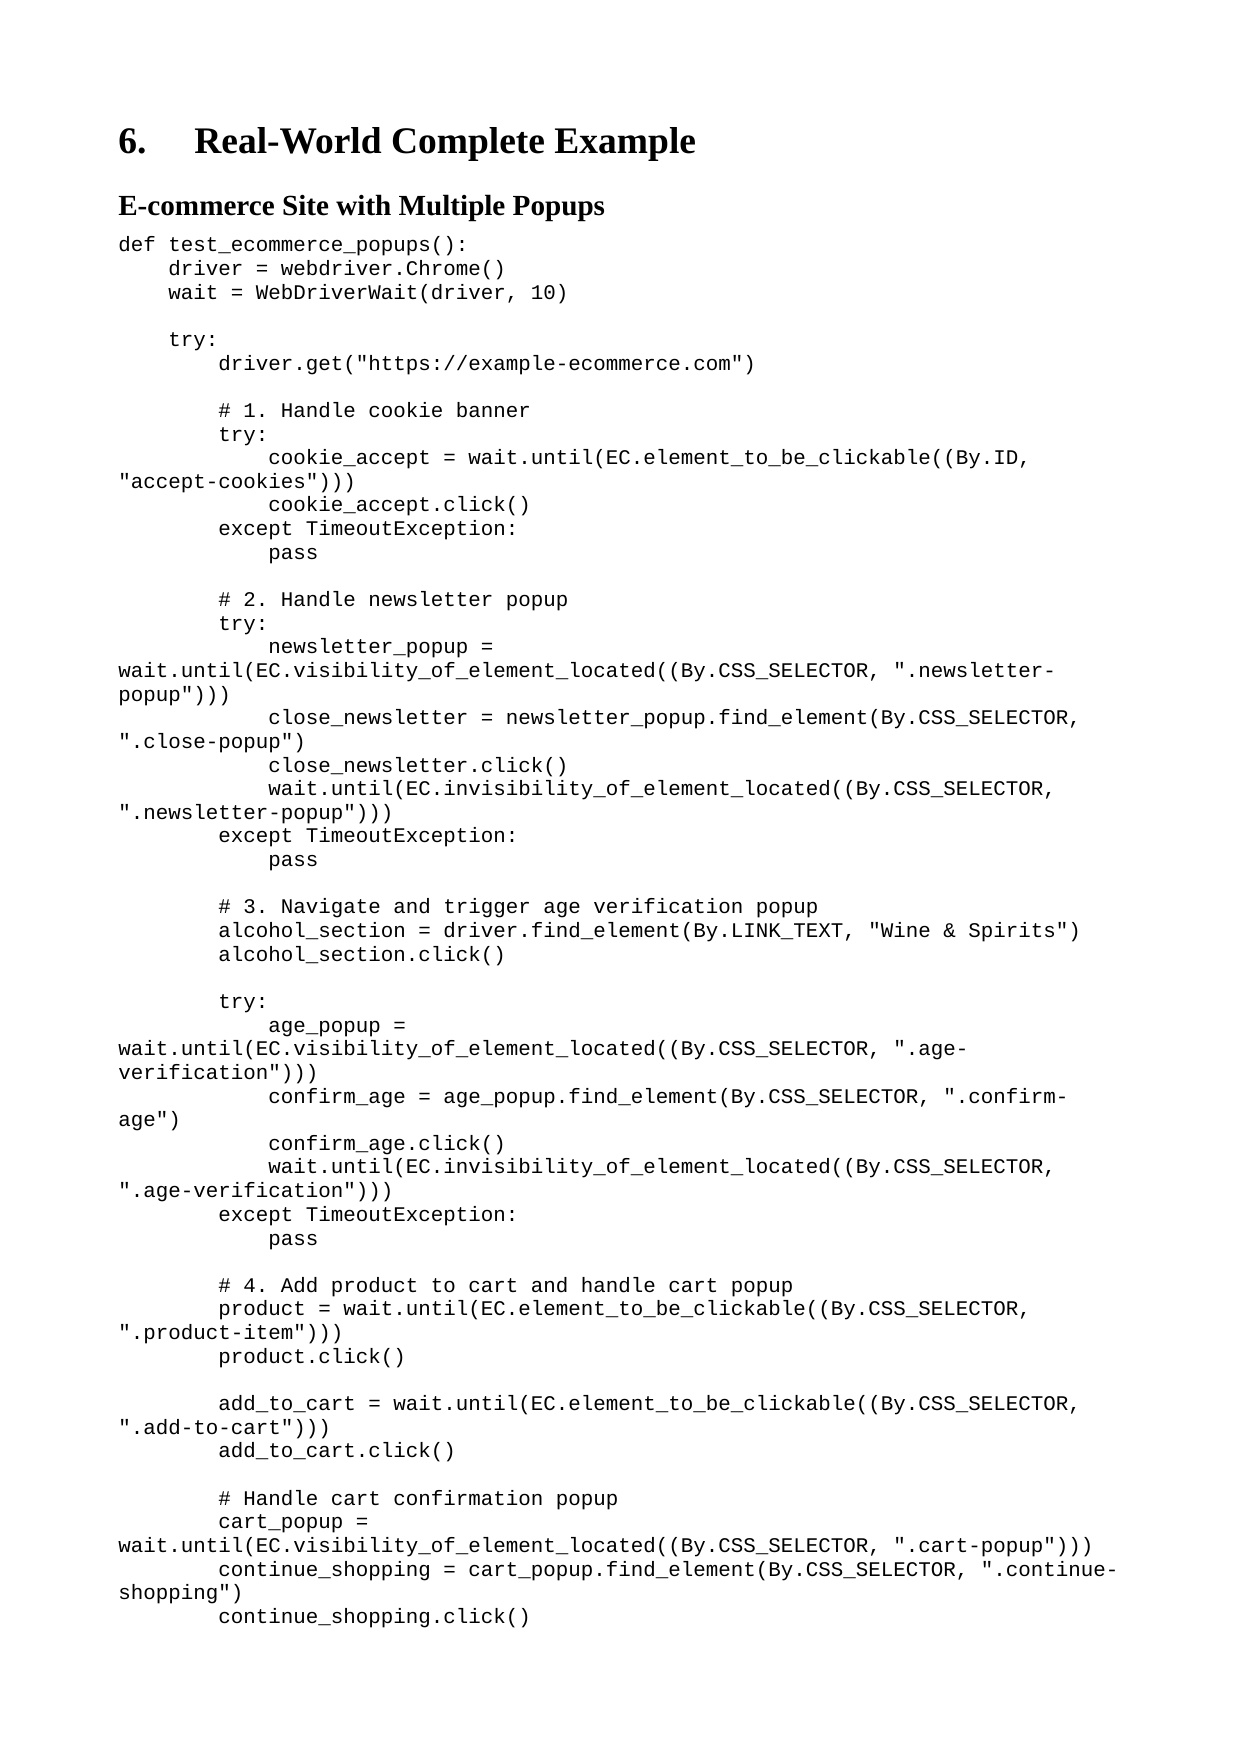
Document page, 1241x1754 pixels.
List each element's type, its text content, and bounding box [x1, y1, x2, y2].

text confirm_age = age_popup.find_element(By.CSS_SELECTOR, ".confirm-age") [118, 1086, 1122, 1133]
text pass [118, 849, 1122, 873]
text driver.get("https://example-ecommerce.com") [118, 353, 1122, 376]
text add_to_cart.click() [118, 1440, 1122, 1464]
text try: [118, 991, 1122, 1015]
text def test_ecommerce_popups(): [118, 234, 1122, 258]
text alcohol_section.click() [118, 944, 1122, 967]
text newsletter_popup = wait.until(EC.visibility_of_element_located((By.CSS_SELECTOR, ".newsletter-popup"))) [118, 636, 1122, 707]
text wait.until(EC.invisibility_of_element_located((By.CSS_SELECTOR, ".newsletter-popup"))) [118, 778, 1122, 826]
text age_popup = wait.until(EC.visibility_of_element_located((By.CSS_SELECTOR, ".age-verification"))) [118, 1015, 1122, 1086]
text # 1. Handle cookie banner [118, 400, 1122, 423]
text driver = webdriver.Chrome() [118, 258, 1122, 282]
text # Handle cart confirmation popup [118, 1488, 1122, 1511]
text confirm_age.click() [118, 1133, 1122, 1157]
text continue_shopping.click() [118, 1606, 1122, 1629]
subtitle 6. 🎯 Real-World Complete Example [118, 118, 1122, 161]
text close_newsletter.click() [118, 754, 1122, 778]
text wait.until(EC.invisibility_of_element_located((By.CSS_SELECTOR, ".age-verification"))) [118, 1157, 1122, 1204]
text try: [118, 329, 1122, 353]
text except TimeoutException: [118, 518, 1122, 542]
text close_newsletter = newsletter_popup.find_element(By.CSS_SELECTOR, ".close-popup") [118, 707, 1122, 754]
text cookie_accept = wait.until(EC.element_to_be_clickable((By.ID, "accept-cookies"))) [118, 447, 1122, 494]
text try: [118, 423, 1122, 447]
text product.click() [118, 1346, 1122, 1369]
text except TimeoutException: [118, 1204, 1122, 1227]
text pass [118, 542, 1122, 565]
text except TimeoutException: [118, 826, 1122, 849]
text # 2. Handle newsletter popup [118, 589, 1122, 613]
subtitle E-commerce Site with Multiple Popups [118, 188, 1122, 222]
text wait = WebDriverWait(driver, 10) [118, 282, 1122, 305]
text cookie_accept.click() [118, 494, 1122, 518]
text alcohol_section = driver.find_element(By.LINK_TEXT, "Wine & Spirits") [118, 920, 1122, 944]
text # 3. Navigate and trigger age verification popup [118, 896, 1122, 920]
text cart_popup = wait.until(EC.visibility_of_element_located((By.CSS_SELECTOR, ".cart-popup"))) [118, 1511, 1122, 1558]
text add_to_cart = wait.until(EC.element_to_be_clickable((By.CSS_SELECTOR, ".add-to-cart"))) [118, 1393, 1122, 1440]
text product = wait.until(EC.element_to_be_clickable((By.CSS_SELECTOR, ".product-item"))) [118, 1298, 1122, 1346]
text try: [118, 613, 1122, 636]
text continue_shopping = cart_popup.find_element(By.CSS_SELECTOR, ".continue-shopping") [118, 1558, 1122, 1606]
text pass [118, 1227, 1122, 1251]
text # 4. Add product to cart and handle cart popup [118, 1275, 1122, 1298]
